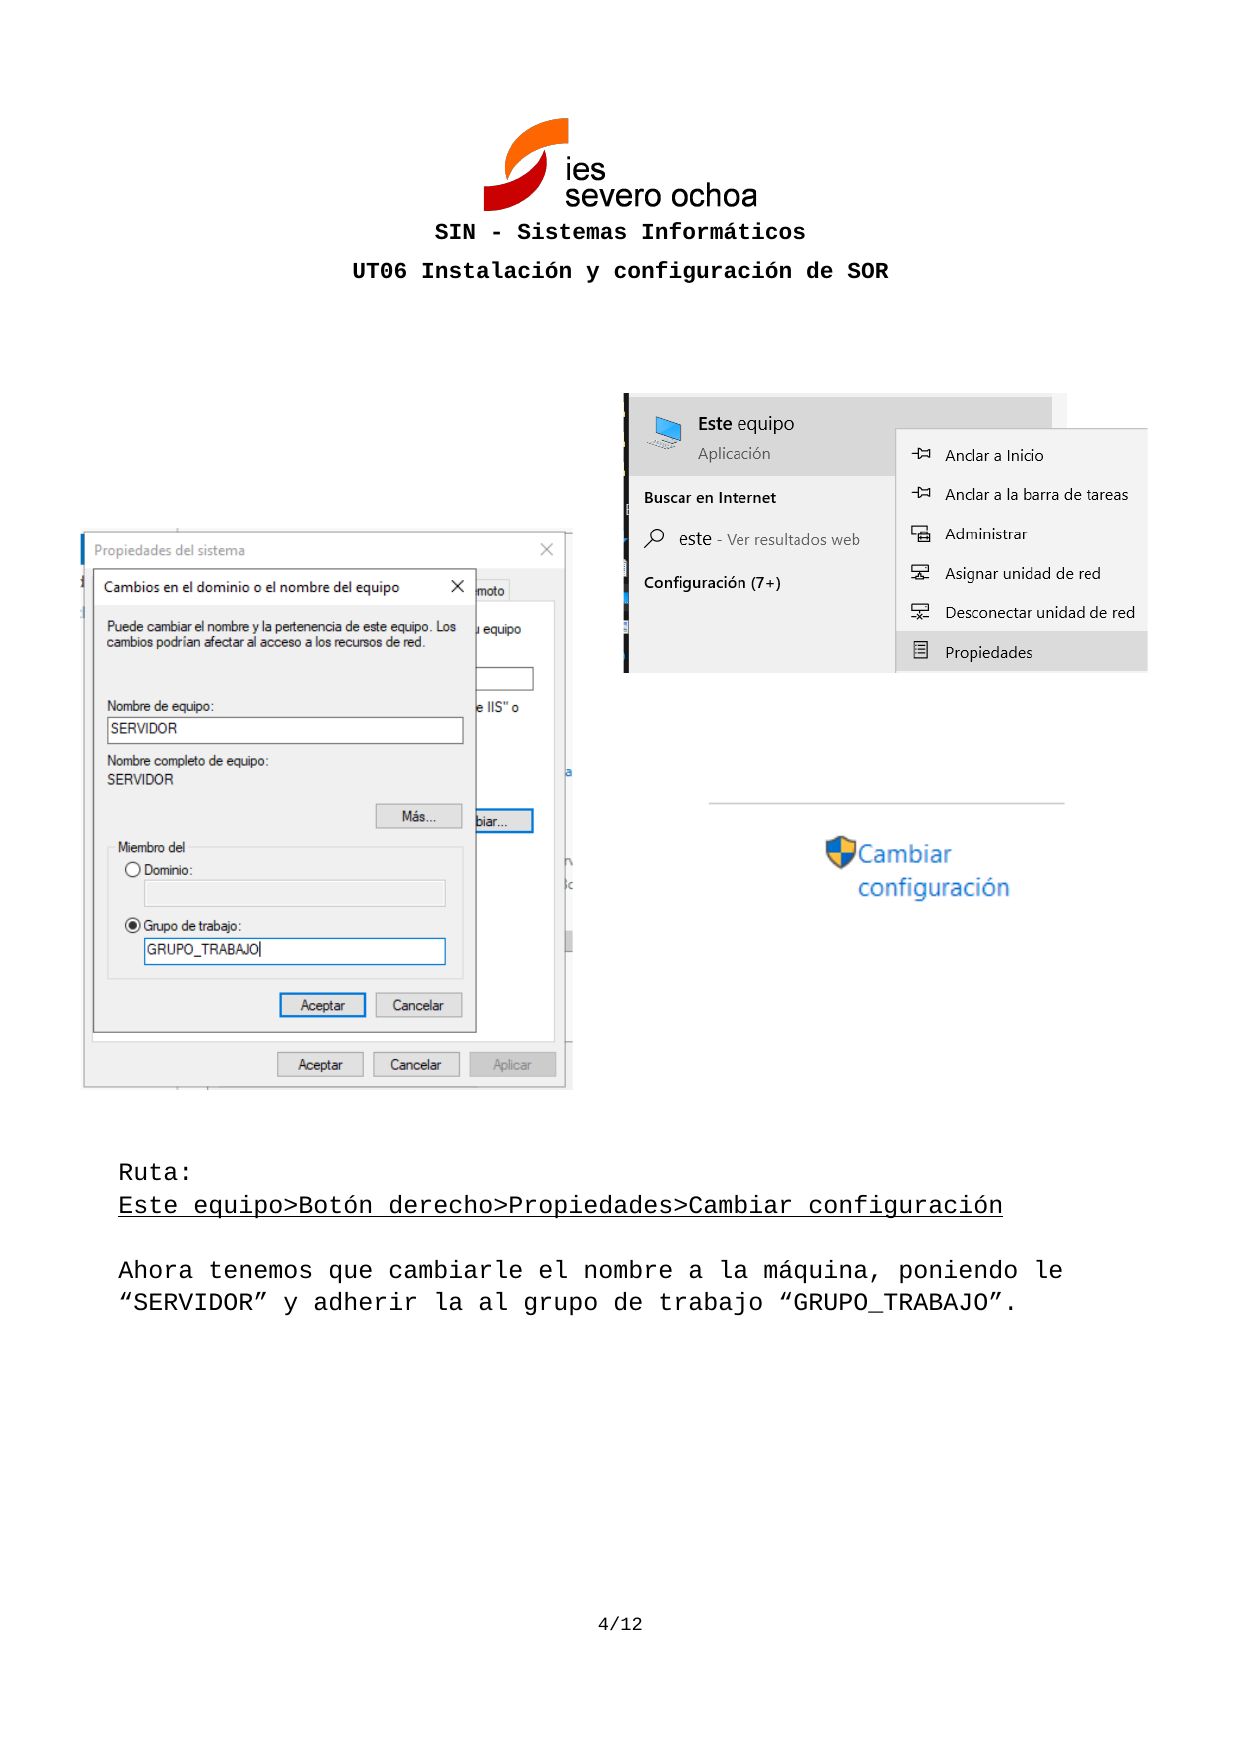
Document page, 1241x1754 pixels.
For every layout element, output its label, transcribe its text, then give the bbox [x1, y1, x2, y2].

text Ahora tenemos que cambiarle el nombre a la máquina, poniendo le “SERVIDOR” y adherir la al grupo de trabajo “GRUPO_TRABAJO”. [118, 1257, 1122, 1318]
picture [623, 393, 1148, 673]
picture [708, 776, 1080, 1003]
text Este equipo>Botón derecho>Propiedades>Cambiar configuración [118, 1192, 1122, 1221]
text Ruta: [118, 1160, 1122, 1188]
picture [483, 118, 757, 211]
picture [80, 528, 573, 1090]
